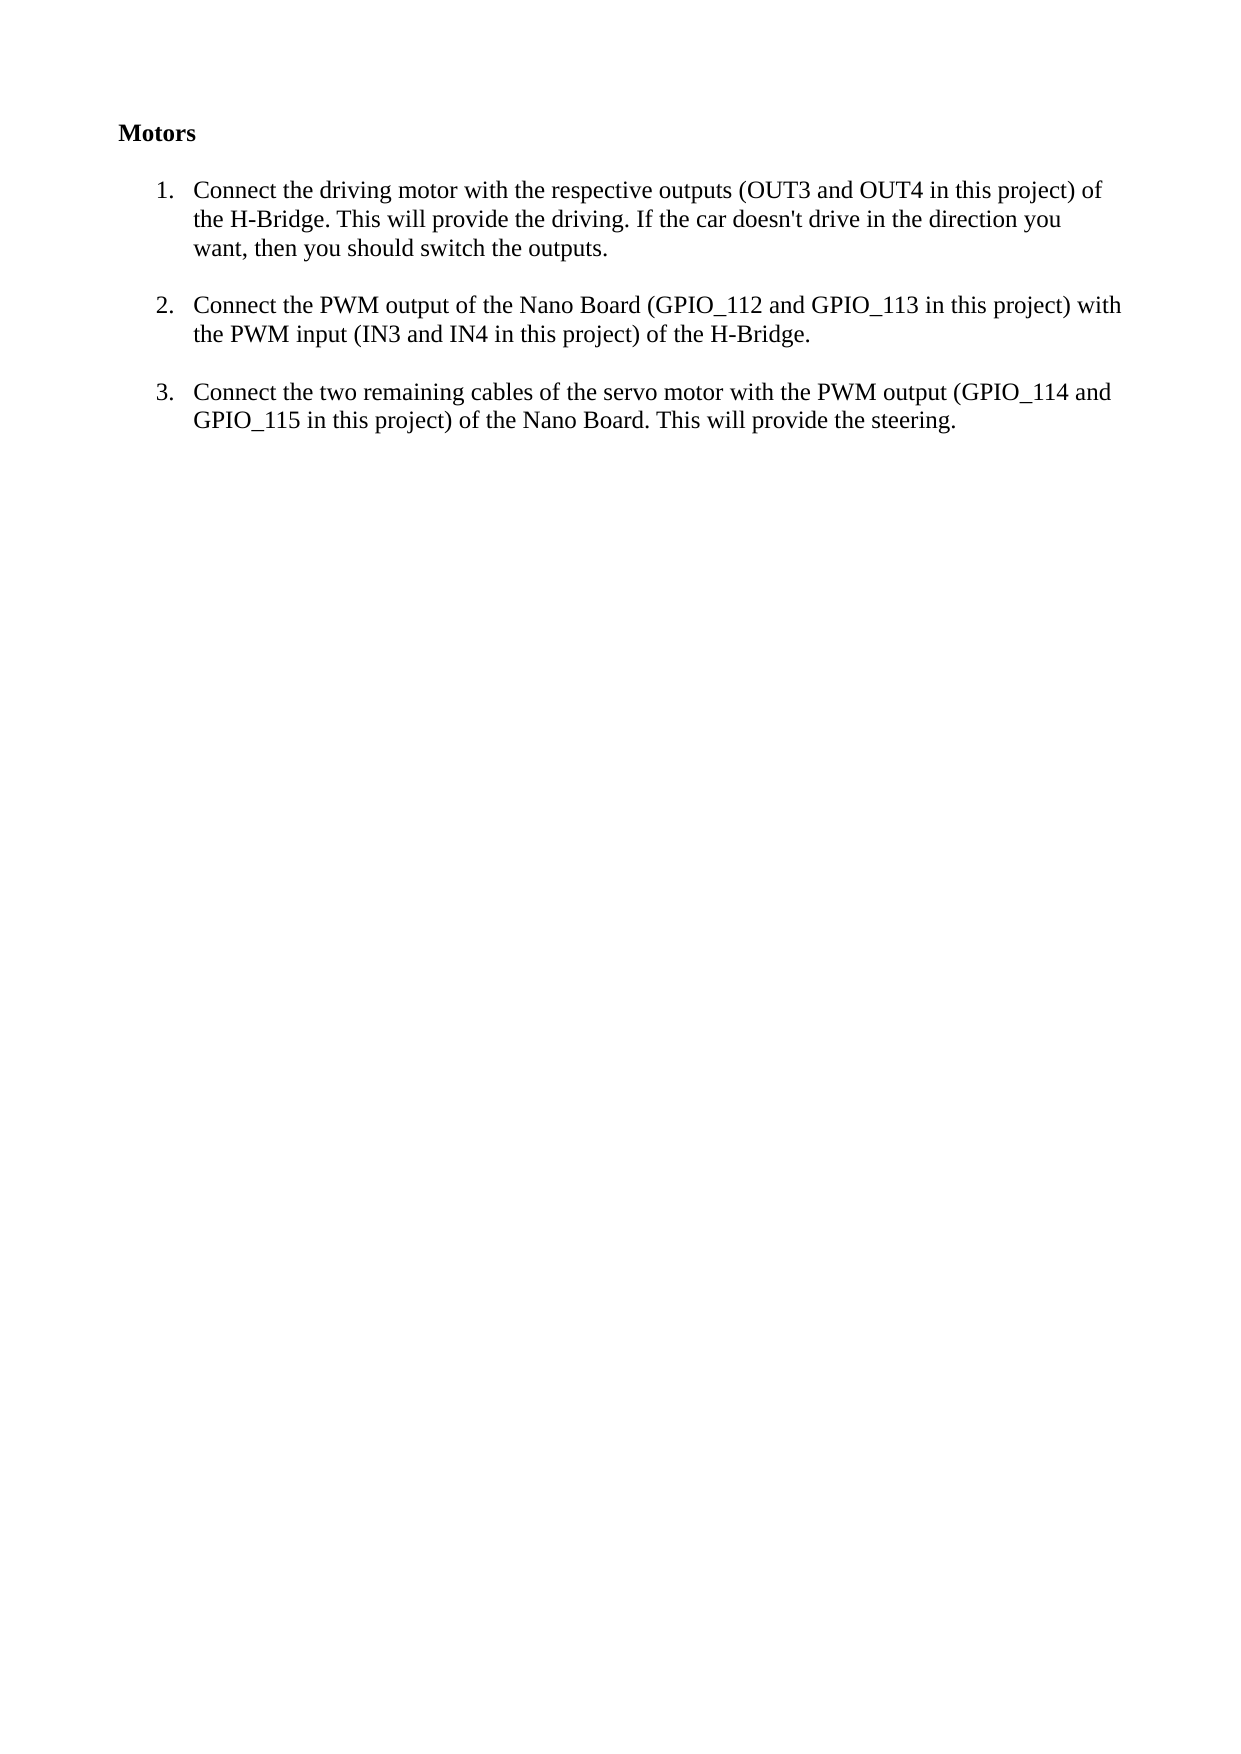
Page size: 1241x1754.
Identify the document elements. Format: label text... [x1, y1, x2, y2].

list Connect the PWM output of the Nano Board (GPIO_112 and GPIO_113 in this project) with the PWM input (IN3 and IN4 in this project) of the H-Bridge. [156, 291, 1122, 348]
list Connect the two remaining cables of the servo motor with the PWM output (GPIO_114 and GPIO_115 in this project) of the Nano Board. This will provide the steering. [156, 377, 1122, 434]
text Motors [118, 118, 1122, 147]
list Connect the driving motor with the respective outputs (OUT3 and OUT4 in this project) of the H-Bridge. This will provide the driving. If the car doesn't drive in the direction you want, then you should switch the outputs. [156, 176, 1122, 262]
